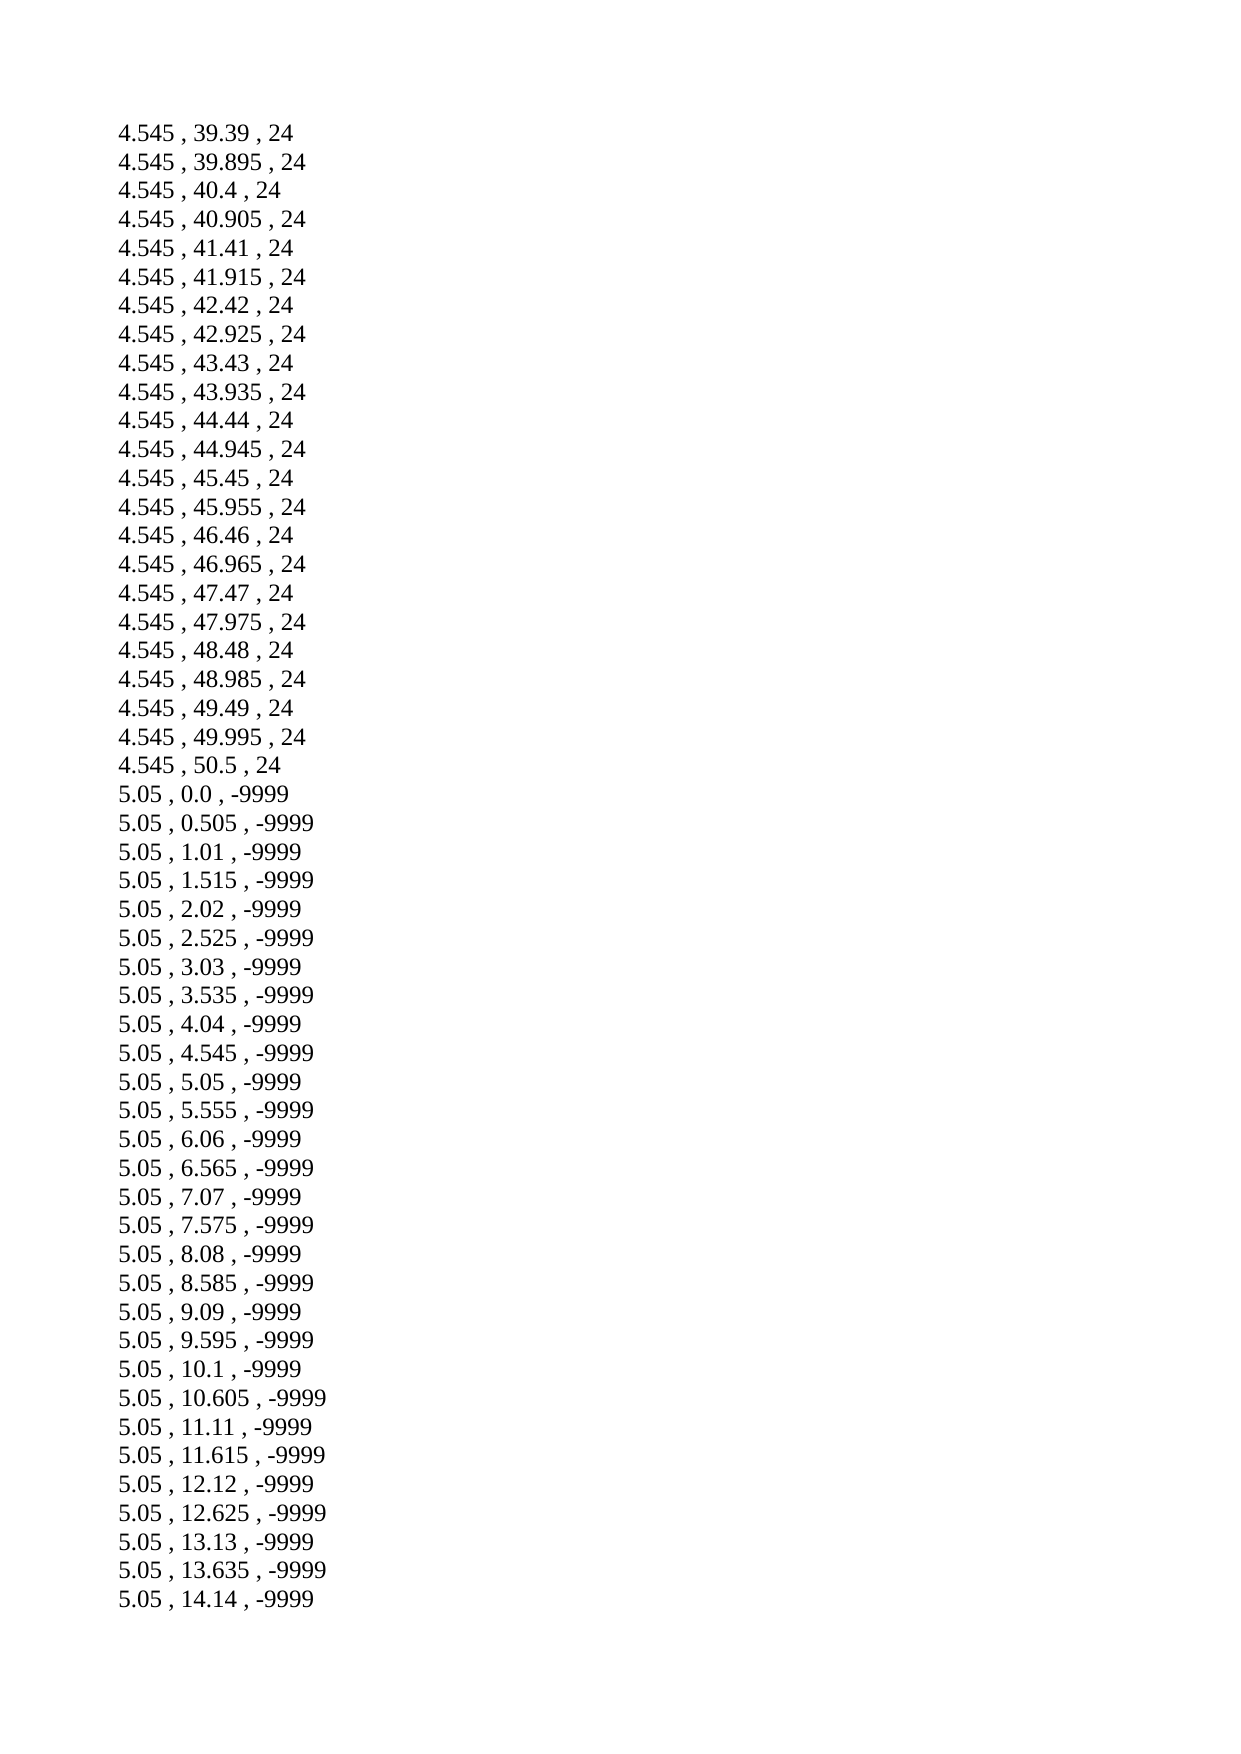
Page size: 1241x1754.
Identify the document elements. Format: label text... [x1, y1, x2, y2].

text 5.05 , 7.07 , -9999 [118, 1182, 1122, 1211]
text 4.545 , 39.39 , 24 [118, 118, 1122, 147]
text 5.05 , 2.525 , -9999 [118, 923, 1122, 952]
text 5.05 , 4.04 , -9999 [118, 1009, 1122, 1038]
text 4.545 , 47.47 , 24 [118, 578, 1122, 607]
text 5.05 , 8.585 , -9999 [118, 1268, 1122, 1297]
text 5.05 , 10.605 , -9999 [118, 1383, 1122, 1412]
text 4.545 , 42.925 , 24 [118, 319, 1122, 348]
text 5.05 , 12.625 , -9999 [118, 1498, 1122, 1527]
text 5.05 , 2.02 , -9999 [118, 894, 1122, 923]
text 5.05 , 0.505 , -9999 [118, 808, 1122, 837]
text 4.545 , 43.43 , 24 [118, 348, 1122, 377]
text 5.05 , 10.1 , -9999 [118, 1354, 1122, 1383]
text 5.05 , 12.12 , -9999 [118, 1469, 1122, 1498]
text 4.545 , 41.915 , 24 [118, 262, 1122, 291]
text 5.05 , 6.565 , -9999 [118, 1153, 1122, 1182]
text 5.05 , 3.535 , -9999 [118, 981, 1122, 1009]
text 5.05 , 14.14 , -9999 [118, 1584, 1122, 1613]
text 5.05 , 0.0 , -9999 [118, 779, 1122, 808]
text 4.545 , 49.49 , 24 [118, 693, 1122, 722]
text 5.05 , 4.545 , -9999 [118, 1038, 1122, 1067]
text 4.545 , 40.4 , 24 [118, 176, 1122, 204]
text 4.545 , 45.45 , 24 [118, 463, 1122, 492]
text 4.545 , 44.44 , 24 [118, 406, 1122, 434]
text 5.05 , 5.555 , -9999 [118, 1096, 1122, 1124]
text 4.545 , 44.945 , 24 [118, 434, 1122, 463]
text 4.545 , 45.955 , 24 [118, 492, 1122, 521]
text 4.545 , 46.46 , 24 [118, 521, 1122, 549]
text 4.545 , 42.42 , 24 [118, 291, 1122, 319]
text 4.545 , 43.935 , 24 [118, 377, 1122, 406]
text 4.545 , 48.48 , 24 [118, 636, 1122, 664]
text 4.545 , 49.995 , 24 [118, 722, 1122, 751]
text 4.545 , 41.41 , 24 [118, 233, 1122, 262]
text 5.05 , 11.615 , -9999 [118, 1441, 1122, 1469]
text 5.05 , 9.09 , -9999 [118, 1297, 1122, 1326]
text 4.545 , 48.985 , 24 [118, 664, 1122, 693]
text 5.05 , 1.515 , -9999 [118, 866, 1122, 894]
text 5.05 , 8.08 , -9999 [118, 1239, 1122, 1268]
text 5.05 , 13.635 , -9999 [118, 1556, 1122, 1584]
text 5.05 , 5.05 , -9999 [118, 1067, 1122, 1096]
text 5.05 , 9.595 , -9999 [118, 1326, 1122, 1354]
text 4.545 , 39.895 , 24 [118, 147, 1122, 176]
text 4.545 , 47.975 , 24 [118, 607, 1122, 636]
text 4.545 , 50.5 , 24 [118, 751, 1122, 779]
text 5.05 , 6.06 , -9999 [118, 1124, 1122, 1153]
text 5.05 , 3.03 , -9999 [118, 952, 1122, 981]
text 4.545 , 46.965 , 24 [118, 549, 1122, 578]
text 5.05 , 1.01 , -9999 [118, 837, 1122, 866]
text 5.05 , 11.11 , -9999 [118, 1412, 1122, 1441]
text 5.05 , 13.13 , -9999 [118, 1527, 1122, 1556]
text 5.05 , 7.575 , -9999 [118, 1211, 1122, 1239]
text 4.545 , 40.905 , 24 [118, 204, 1122, 233]
